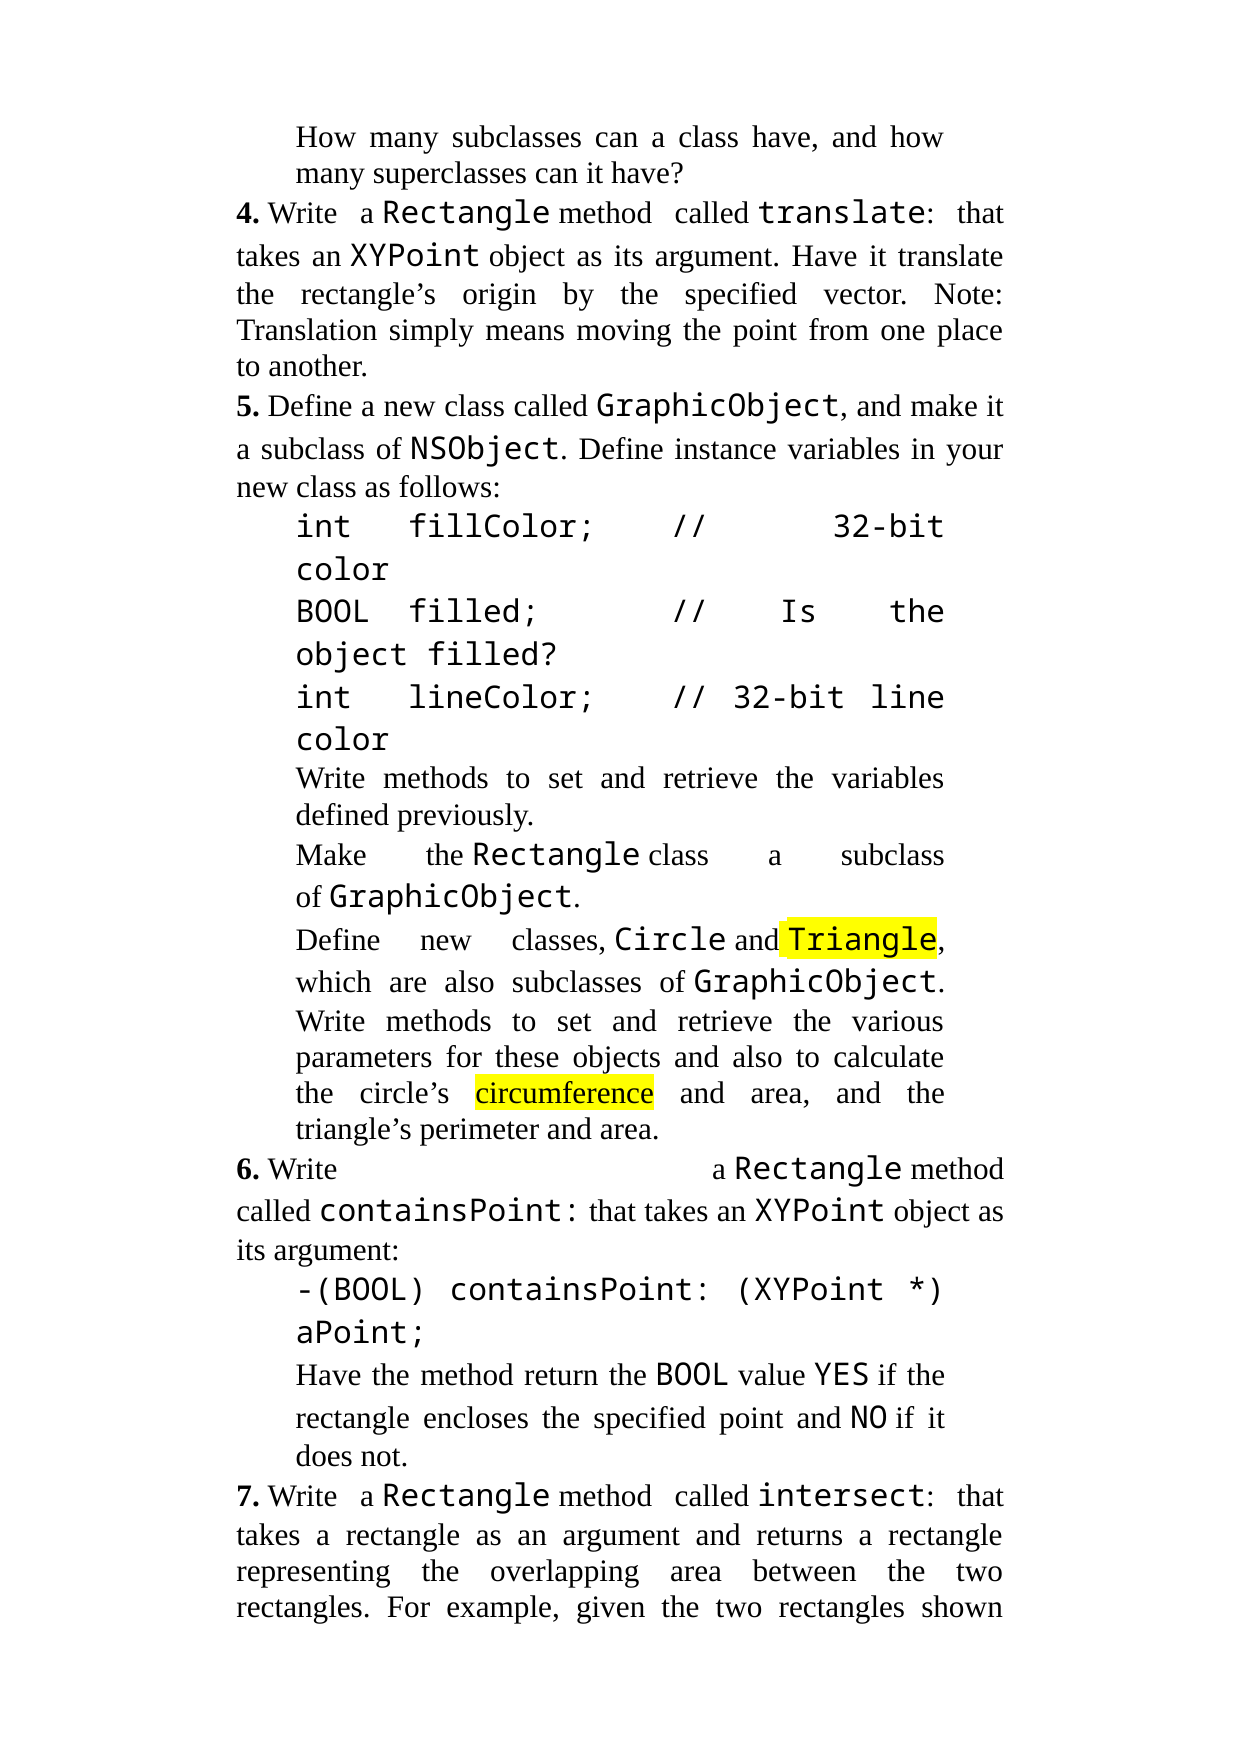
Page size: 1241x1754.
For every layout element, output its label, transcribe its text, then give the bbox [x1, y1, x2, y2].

text Have the method return the BOOL value YES if the rectangle encloses the specified point and NO if it does not. [295, 1352, 945, 1473]
text Define new classes, Circle and Triangle, which are also subclasses of GraphicObject. Write methods to set and retrieve the various parameters for these objects and also to calculate the circle’s circumference and area, and the triangle’s perimeter and area. [295, 917, 945, 1146]
text 5. Define a new class called GraphicObject, and make it a subclass of NSObject. Define instance variables in your new class as follows: [236, 383, 1004, 504]
text Write methods to set and retrieve the variables defined previously. [295, 760, 945, 832]
text int fillColor; // 32-bit color BOOL filled; // Is the object filled? int lineColor; // 32-bit line color [295, 504, 945, 760]
text 7. Write a Rectangle method called intersect: that takes a rectangle as an argument and returns a rectangle representing the overlapping area between the two rectangles. For example, given the two rectangles shown [236, 1473, 1004, 1624]
text 4. Write a Rectangle method called translate: that takes an XYPoint object as its argument. Have it translate the rectangle’s origin by the specified vector. Note: Translation simply means moving the point from one place to another. [236, 190, 1004, 383]
text -(BOOL) containsPoint: (XYPoint *) aPoint; [295, 1267, 945, 1352]
text 6. Write a Rectangle method called containsPoint: that takes an XYPoint object as its argument: [236, 1146, 1004, 1267]
text Make the Rectangle class a subclass of GraphicObject. [295, 832, 945, 917]
text How many subclasses can a class have, and how many superclasses can it have? [295, 118, 945, 190]
